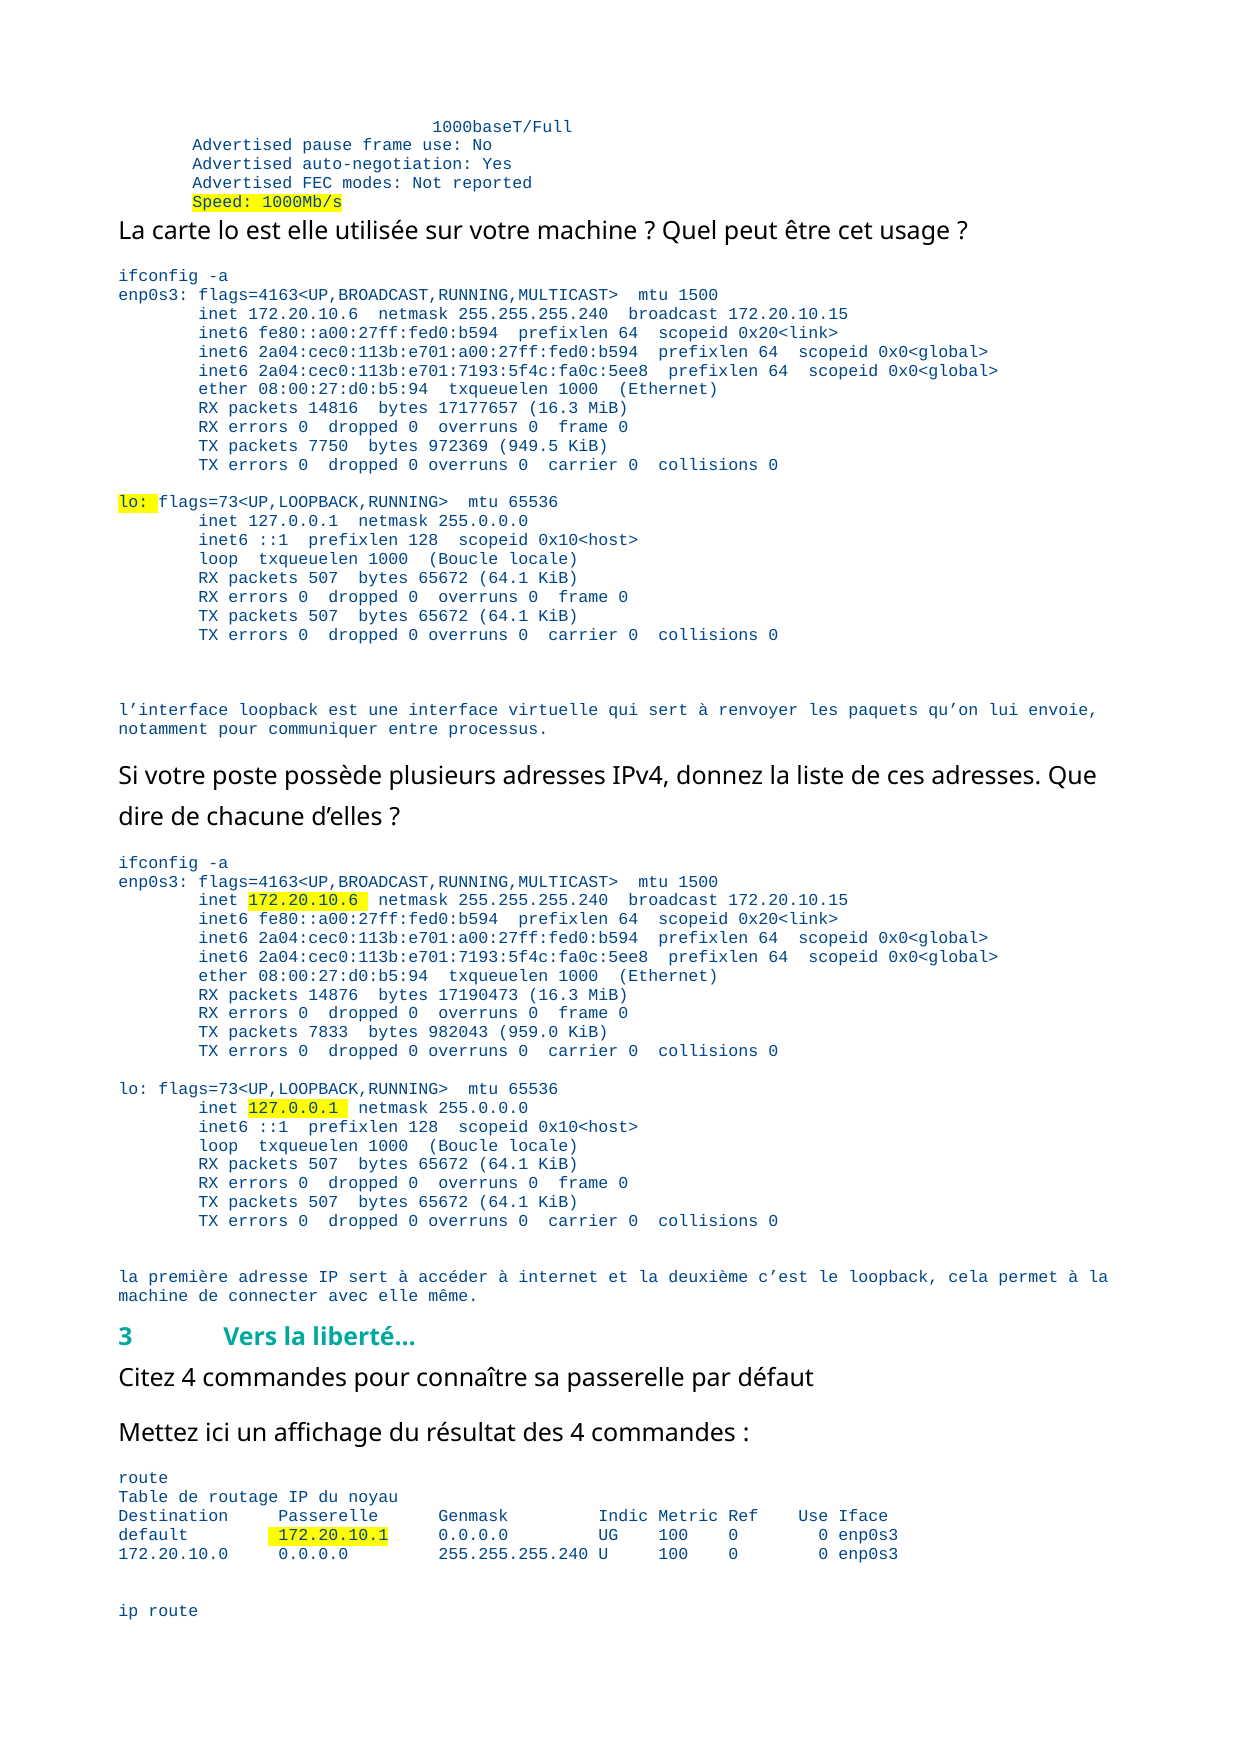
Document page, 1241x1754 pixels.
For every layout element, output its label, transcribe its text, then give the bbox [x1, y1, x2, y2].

text ether 08:00:27:d0:b5:94 txqueuelen 1000 (Ethernet) [118, 381, 1122, 400]
text Speed: 1000Mb/s [118, 193, 1122, 212]
text enp0s3: flags=4163<UP,BROADCAST,RUNNING,MULTICAST> mtu 1500 [118, 873, 1122, 892]
text TX packets 507 bytes 65672 (64.1 KiB) [118, 1194, 1122, 1212]
text inet6 ::1 prefixlen 128 scopeid 0x10<host> [118, 532, 1122, 551]
text la première adresse IP sert à accéder à internet et la deuxième c’est le loopback, cela permet à la machine de connecter avec elle même. [118, 1269, 1122, 1307]
text ifconfig -a [118, 854, 1122, 873]
text inet6 ::1 prefixlen 128 scopeid 0x10<host> [118, 1118, 1122, 1137]
text route [118, 1470, 1122, 1489]
text inet6 2a04:cec0:113b:e701:7193:5f4c:fa0c:5ee8 prefixlen 64 scopeid 0x0<global> [118, 362, 1122, 381]
text RX packets 507 bytes 65672 (64.1 KiB) [118, 569, 1122, 588]
text loop txqueuelen 1000 (Boucle locale) [118, 551, 1122, 569]
text TX errors 0 dropped 0 overruns 0 carrier 0 collisions 0 [118, 456, 1122, 475]
text TX errors 0 dropped 0 overruns 0 carrier 0 collisions 0 [118, 1043, 1122, 1062]
text default 172.20.10.1 0.0.0.0 UG 100 0 0 enp0s3 [118, 1527, 1122, 1546]
text lo: flags=73<UP,LOOPBACK,RUNNING> mtu 65536 [118, 1081, 1122, 1099]
text ifconfig -a [118, 268, 1122, 287]
text Advertised pause frame use: No [118, 137, 1122, 156]
text RX errors 0 dropped 0 overruns 0 frame 0 [118, 1005, 1122, 1024]
text Si votre poste possède plusieurs adresses IPv4, donnez la liste de ces adresses. Que dire de chacune d’elles ? [118, 758, 1122, 833]
text ip route [118, 1602, 1122, 1621]
text enp0s3: flags=4163<UP,BROADCAST,RUNNING,MULTICAST> mtu 1500 [118, 287, 1122, 306]
text TX errors 0 dropped 0 overruns 0 carrier 0 collisions 0 [118, 1212, 1122, 1231]
subtitle Vers la liberté… [118, 1319, 1122, 1353]
text TX packets 507 bytes 65672 (64.1 KiB) [118, 607, 1122, 626]
text inet6 2a04:cec0:113b:e701:7193:5f4c:fa0c:5ee8 prefixlen 64 scopeid 0x0<global> [118, 948, 1122, 967]
text inet6 2a04:cec0:113b:e701:a00:27ff:fed0:b594 prefixlen 64 scopeid 0x0<global> [118, 930, 1122, 948]
text 172.20.10.0 0.0.0.0 255.255.255.240 U 100 0 0 enp0s3 [118, 1546, 1122, 1564]
text Advertised auto-negotiation: Yes [118, 156, 1122, 175]
text RX packets 14876 bytes 17190473 (16.3 MiB) [118, 986, 1122, 1005]
text La carte lo est elle utilisée sur votre machine ? Quel peut être cet usage ? [118, 212, 1122, 246]
text TX packets 7750 bytes 972369 (949.5 KiB) [118, 437, 1122, 456]
text lo: flags=73<UP,LOOPBACK,RUNNING> mtu 65536 [118, 494, 1122, 513]
text RX packets 14816 bytes 17177657 (16.3 MiB) [118, 400, 1122, 419]
text RX errors 0 dropped 0 overruns 0 frame 0 [118, 588, 1122, 607]
text 1000baseT/Full [118, 118, 1122, 137]
text Citez 4 commandes pour connaître sa passerelle par défaut [118, 1359, 1122, 1393]
text inet6 fe80::a00:27ff:fed0:b594 prefixlen 64 scopeid 0x20<link> [118, 324, 1122, 343]
text RX errors 0 dropped 0 overruns 0 frame 0 [118, 1175, 1122, 1194]
text RX packets 507 bytes 65672 (64.1 KiB) [118, 1156, 1122, 1175]
text l’interface loopback est une interface virtuelle qui sert à renvoyer les paquets qu’on lui envoie, notamment pour communiquer entre processus. [118, 701, 1122, 739]
text inet 127.0.0.1 netmask 255.0.0.0 [118, 1099, 1122, 1118]
text inet 172.20.10.6 netmask 255.255.255.240 broadcast 172.20.10.15 [118, 892, 1122, 911]
text Destination Passerelle Genmask Indic Metric Ref Use Iface [118, 1508, 1122, 1527]
text loop txqueuelen 1000 (Boucle locale) [118, 1137, 1122, 1156]
text RX errors 0 dropped 0 overruns 0 frame 0 [118, 419, 1122, 437]
text inet 172.20.10.6 netmask 255.255.255.240 broadcast 172.20.10.15 [118, 306, 1122, 324]
text Mettez ici un affichage du résultat des 4 commandes : [118, 1415, 1122, 1449]
text Advertised FEC modes: Not reported [118, 175, 1122, 193]
text inet6 2a04:cec0:113b:e701:a00:27ff:fed0:b594 prefixlen 64 scopeid 0x0<global> [118, 343, 1122, 362]
text Table de routage IP du noyau [118, 1489, 1122, 1508]
text inet6 fe80::a00:27ff:fed0:b594 prefixlen 64 scopeid 0x20<link> [118, 911, 1122, 930]
text inet 127.0.0.1 netmask 255.0.0.0 [118, 513, 1122, 532]
text TX packets 7833 bytes 982043 (959.0 KiB) [118, 1024, 1122, 1043]
text TX errors 0 dropped 0 overruns 0 carrier 0 collisions 0 [118, 626, 1122, 645]
text ether 08:00:27:d0:b5:94 txqueuelen 1000 (Ethernet) [118, 967, 1122, 986]
